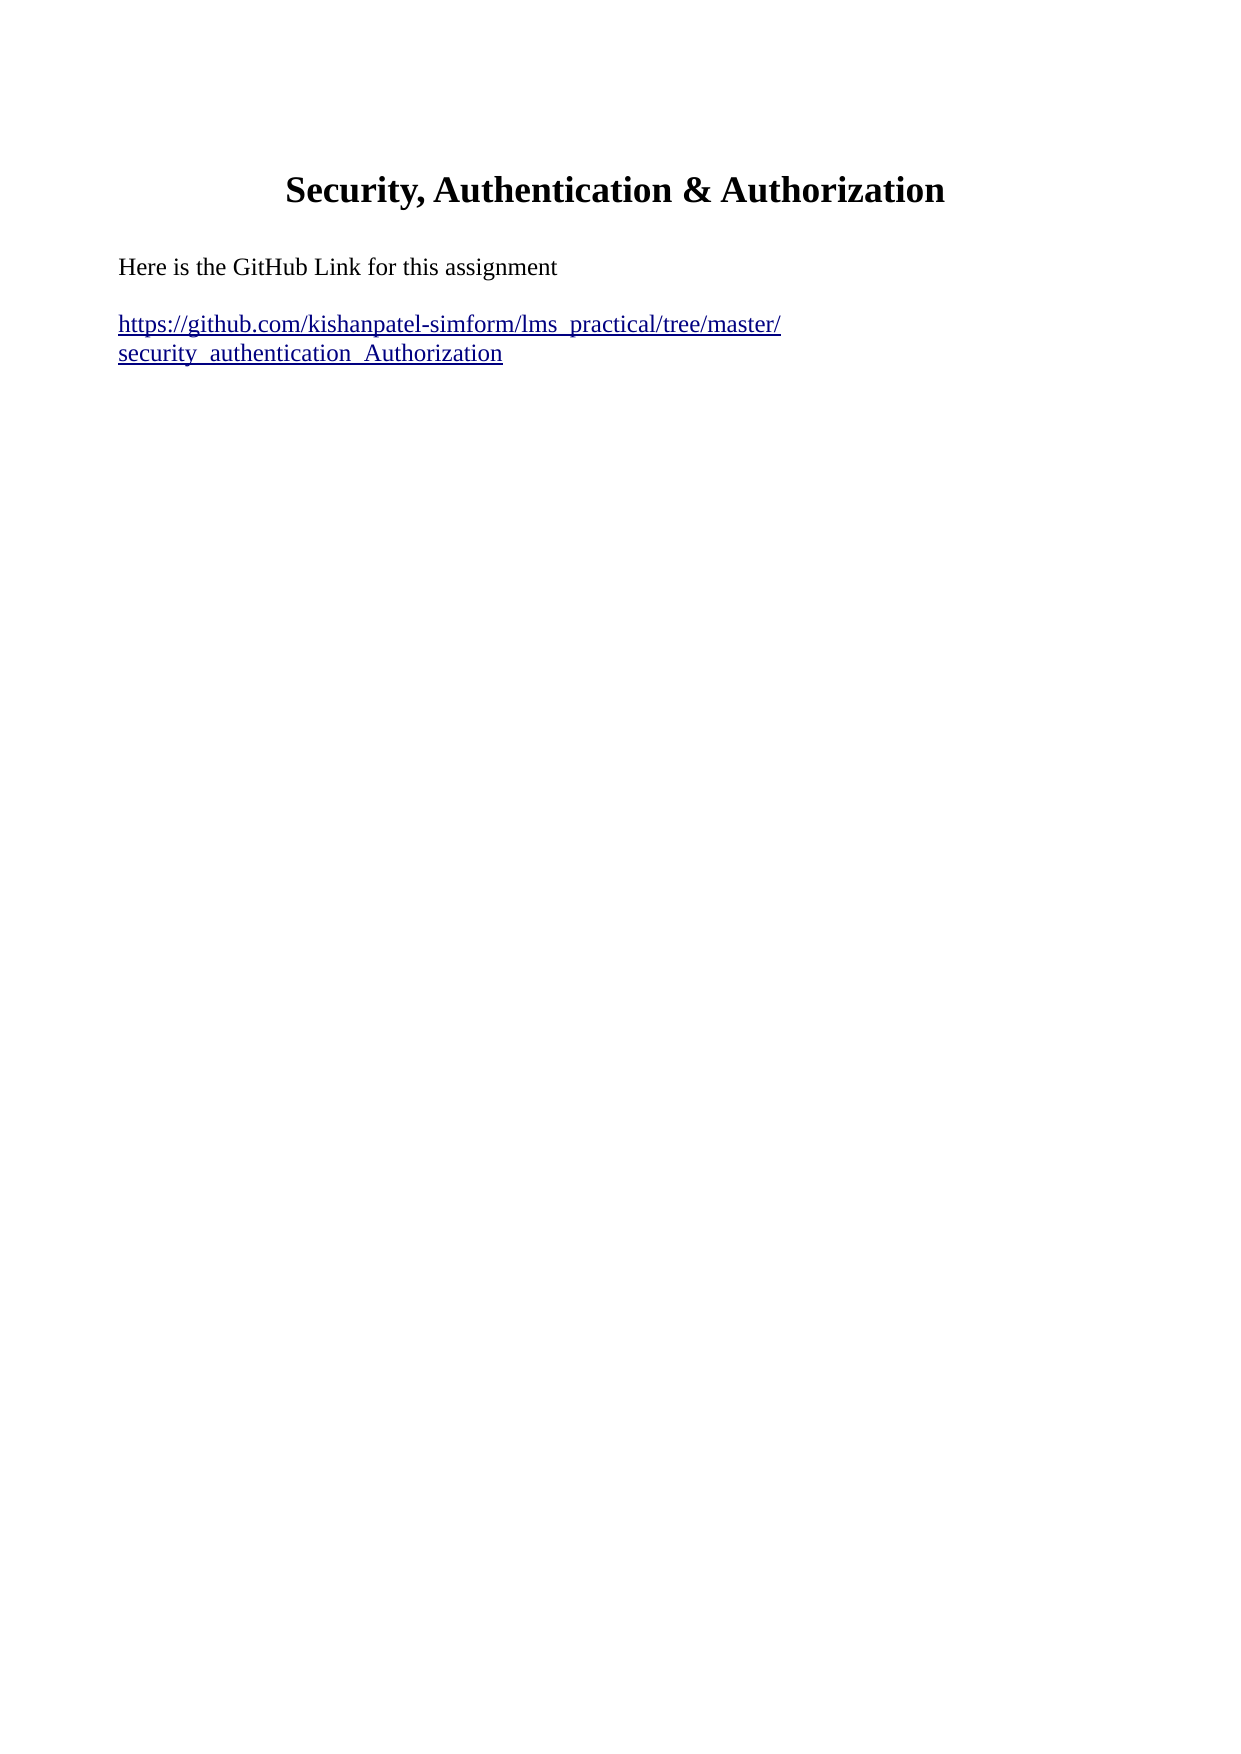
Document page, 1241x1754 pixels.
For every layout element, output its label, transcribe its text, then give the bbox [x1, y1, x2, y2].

text https://github.com/kishanpatel-simform/lms_practical/tree/master/security_authentication_Authorization [118, 309, 1122, 367]
subtitle Security, Authentication & Authorization [118, 168, 1122, 211]
text Here is the GitHub Link for this assignment [118, 252, 1122, 281]
